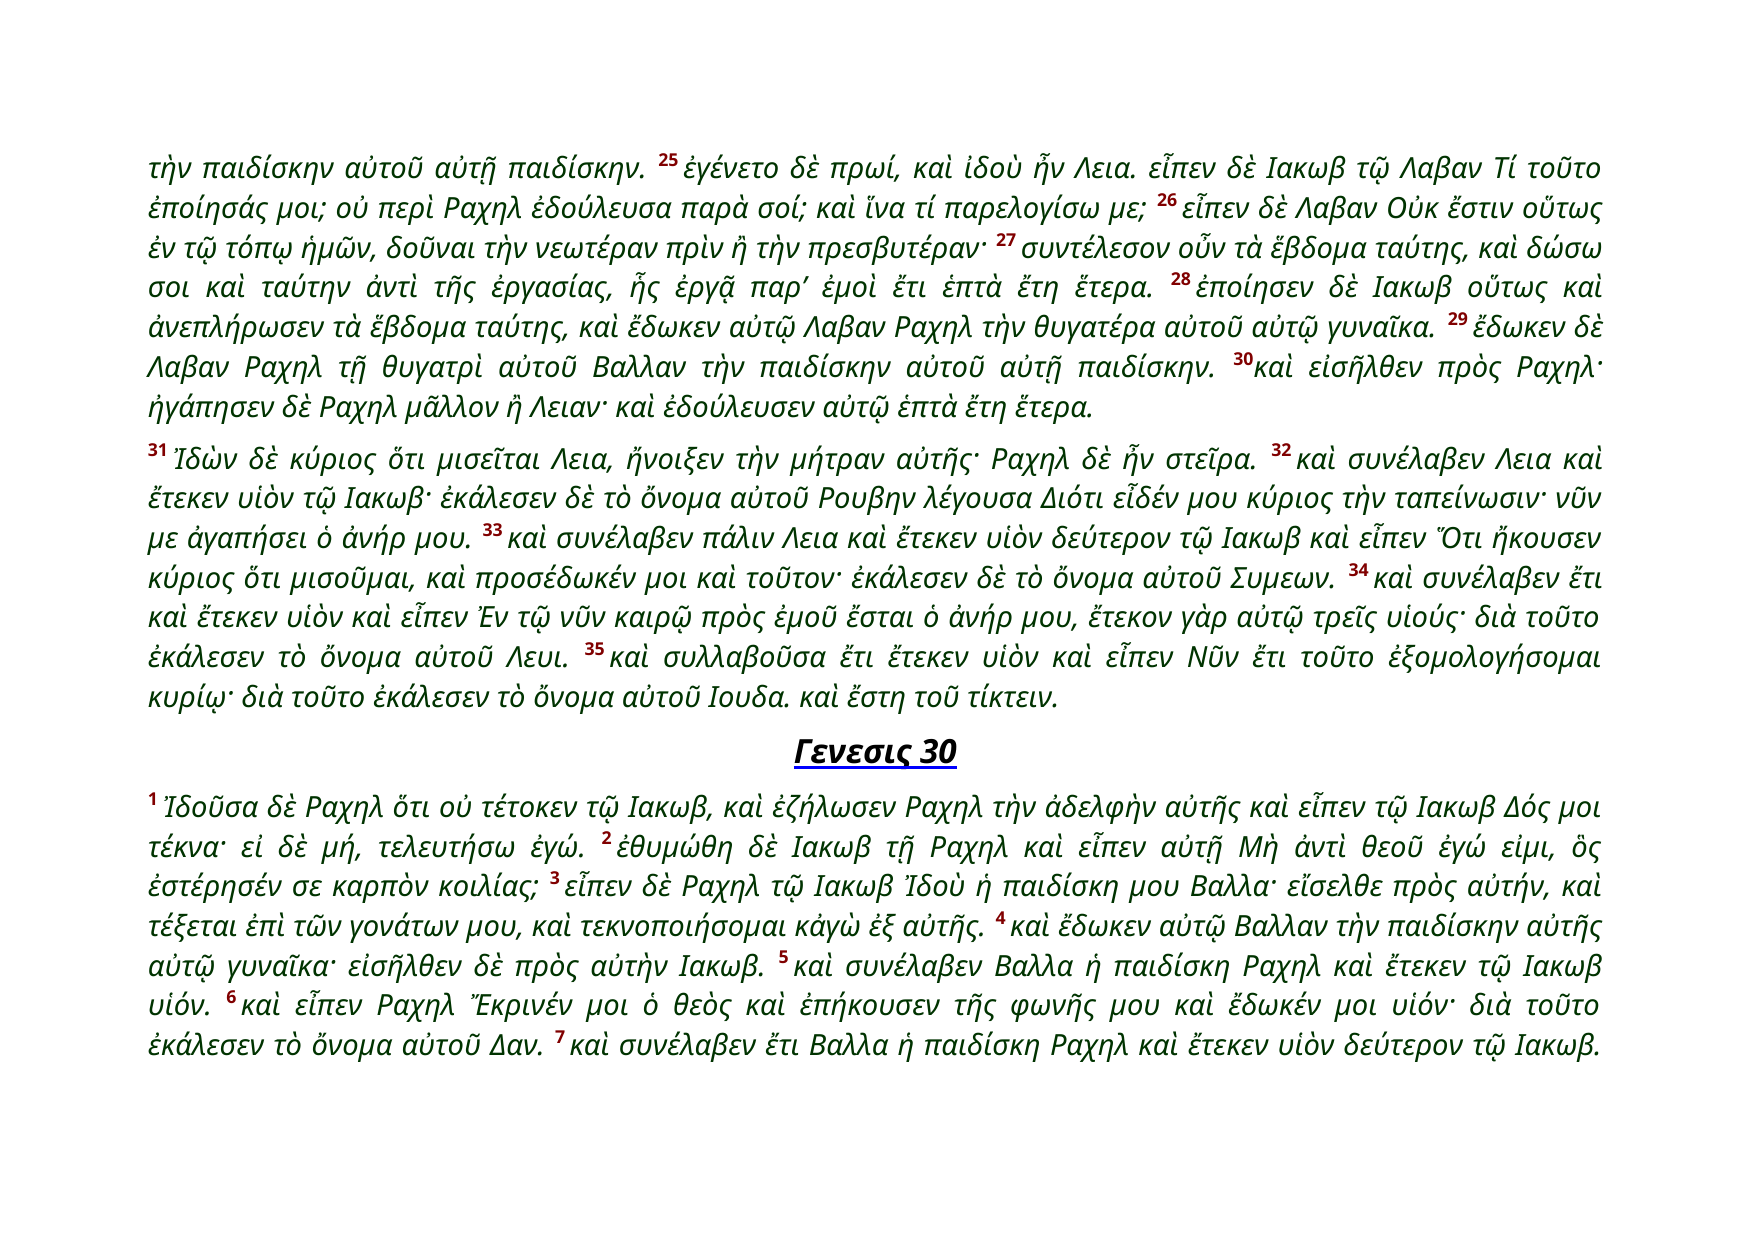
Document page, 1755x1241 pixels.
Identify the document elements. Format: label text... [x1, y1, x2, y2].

text 1 Ἰδοῦσα δὲ Ραχηλ ὅτι οὐ τέτοκεν τῷ Ιακωβ, καὶ ἐζήλωσεν Ραχηλ τὴν ἀδελφὴν αὐτῆς καὶ εἶπεν τῷ Ιακωβ Δός μοι τέκνα· εἰ δὲ μή, τελευτήσω ἐγώ. 2 ἐθυμώθη δὲ Ιακωβ τῇ Ραχηλ καὶ εἶπεν αὐτῇ Μὴ ἀντὶ θεοῦ ἐγώ εἰμι, ὃς ἐστέρησέν σε καρπὸν κοιλίας; 3 εἶπεν δὲ Ραχηλ τῷ Ιακωβ Ἰδοὺ ἡ παιδίσκη μου Βαλλα· εἴσελθε πρὸς αὐτήν, καὶ τέξεται ἐπὶ τῶν γονάτων μου, καὶ τεκνοποιήσομαι κἀγὼ ἐξ αὐτῆς. 4 καὶ ἔδωκεν αὐτῷ Βαλλαν τὴν παιδίσκην αὐτῆς αὐτῷ γυναῖκα· εἰσῆλθεν δὲ πρὸς αὐτὴν Ιακωβ. 5 καὶ συνέλαβεν Βαλλα ἡ παιδίσκη Ραχηλ καὶ ἔτεκεν τῷ Ιακωβ υἱόν. 6 καὶ εἶπεν Ραχηλ Ἔκρινέν μοι ὁ θεὸς καὶ ἐπήκουσεν τῆς φωνῆς μου καὶ ἔδωκέν μοι υἱόν· διὰ τοῦτο ἐκάλεσεν τὸ ὄνομα αὐτοῦ Δαν. 7 καὶ συνέλαβεν ἔτι Βαλλα ἡ παιδίσκη Ραχηλ καὶ ἔτεκεν υἱὸν δεύτερον τῷ Ιακωβ. [148, 786, 1606, 1064]
text 31 Ἰδὼν δὲ κύριος ὅτι μισεῖται Λεια, ἤνοιξεν τὴν μήτραν αὐτῆς· Ραχηλ δὲ ἦν στεῖρα. 32 καὶ συνέλαβεν Λεια καὶ ἔτεκεν υἱὸν τῷ Ιακωβ· ἐκάλεσεν δὲ τὸ ὄνομα αὐτοῦ Ρουβην λέγουσα Διότι εἶδέν μου κύριος τὴν ταπείνωσιν· νῦν με ἀγαπήσει ὁ ἀνήρ μου. 33 καὶ συνέλαβεν πάλιν Λεια καὶ ἔτεκεν υἱὸν δεύτερον τῷ Ιακωβ καὶ εἶπεν Ὅτι ἤκουσεν κύριος ὅτι μισοῦμαι, καὶ προσέδωκέν μοι καὶ τοῦτον· ἐκάλεσεν δὲ τὸ ὄνομα αὐτοῦ Συμεων. 34 καὶ συνέλαβεν ἔτι καὶ ἔτεκεν υἱὸν καὶ εἶπεν Ἐν τῷ νῦν καιρῷ πρὸς ἐμοῦ ἔσται ὁ ἀνήρ μου, ἔτεκον γὰρ αὐτῷ τρεῖς υἱούς· διὰ τοῦτο ἐκάλεσεν τὸ ὄνομα αὐτοῦ Λευι. 35 καὶ συλλαβοῦσα ἔτι ἔτεκεν υἱὸν καὶ εἶπεν Νῦν ἔτι τοῦτο ἐξομολογήσομαι κυρίῳ· διὰ τοῦτο ἐκάλεσεν τὸ ὄνομα αὐτοῦ Ιουδα. καὶ ἔστη τοῦ τίκτειν. [148, 438, 1606, 716]
text τὴν παιδίσκην αὐτοῦ αὐτῇ παιδίσκην. 25 ἐγένετο δὲ πρωί, καὶ ἰδοὺ ἦν Λεια. εἶπεν δὲ Ιακωβ τῷ Λαβαν Τί τοῦτο ἐποίησάς μοι; οὐ περὶ Ραχηλ ἐδούλευσα παρὰ σοί; καὶ ἵνα τί παρελογίσω με; 26 εἶπεν δὲ Λαβαν Οὐκ ἔστιν οὕτως ἐν τῷ τόπῳ ἡμῶν, δοῦναι τὴν νεωτέραν πρὶν ἢ τὴν πρεσβυτέραν· 27 συντέλεσον οὖν τὰ ἕβδομα ταύτης, καὶ δώσω σοι καὶ ταύτην ἀντὶ τῆς ἐργασίας, ἧς ἐργᾷ παρ’ ἐμοὶ ἔτι ἑπτὰ ἔτη ἕτερα. 28 ἐποίησεν δὲ Ιακωβ οὕτως καὶ ἀνεπλήρωσεν τὰ ἕβδομα ταύτης, καὶ ἔδωκεν αὐτῷ Λαβαν Ραχηλ τὴν θυγατέρα αὐτοῦ αὐτῷ γυναῖκα. 29 ἔδωκεν δὲ Λαβαν Ραχηλ τῇ θυγατρὶ αὐτοῦ Βαλλαν τὴν παιδίσκην αὐτοῦ αὐτῇ παιδίσκην. 30καὶ εἰσῆλθεν πρὸς Ραχηλ· ἠγάπησεν δὲ Ραχηλ μᾶλλον ἢ Λειαν· καὶ ἐδούλευσεν αὐτῷ ἑπτὰ ἔτη ἕτερα. [148, 148, 1606, 426]
text Γενεσις 30 [148, 728, 1606, 774]
